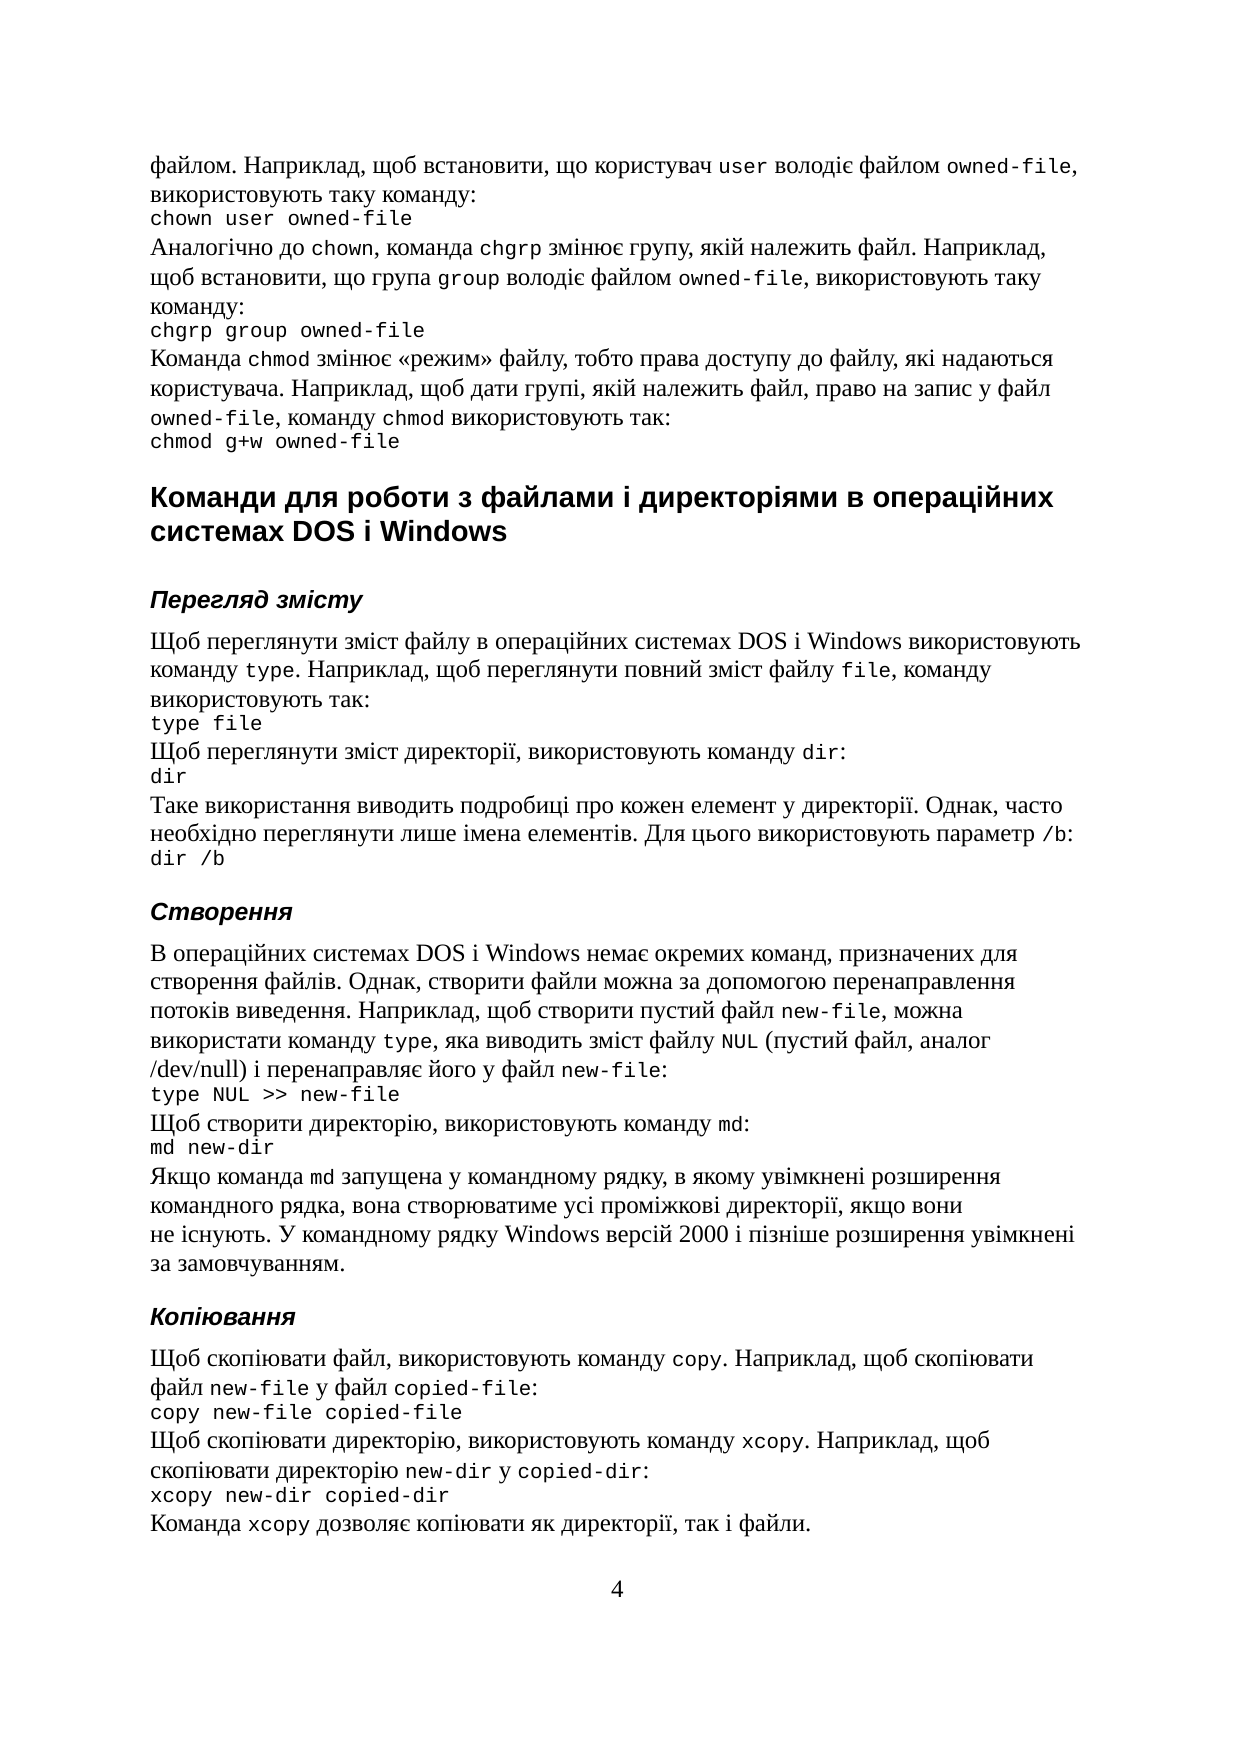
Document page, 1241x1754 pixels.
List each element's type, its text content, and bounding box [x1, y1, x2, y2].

text type file [150, 713, 1090, 736]
text Якщо команда md запущена у командному рядку, в якому увімкнені розширення командного рядка, вона створюватиме усі проміжкові директорії, якщо вони не існують. У командному рядку Windows версій 2000 і пізніше розширення увімкнені за замовчуванням. [150, 1161, 1090, 1277]
text xcopy new-dir copied-dir [150, 1485, 1090, 1508]
subtitle Створення [150, 897, 1090, 925]
text chown user owned-file [150, 208, 1090, 232]
subtitle Команди для роботи з файлами і директоріями в операційних системах DOS і Windows [150, 480, 1090, 547]
text md new-dir [150, 1137, 1090, 1161]
text Щоб створити директорію, використовують команду md: [150, 1108, 1090, 1137]
text chmod g+w owned-file [150, 431, 1090, 455]
text Щоб переглянути зміст директорії, використовують команду dir: [150, 736, 1090, 766]
text Команда xcopy дозволяє копіювати як директорії, так і файли. [150, 1508, 1090, 1538]
subtitle Копіювання [150, 1302, 1090, 1330]
text Аналогічно до chown, команда chgrp змінює групу, якій належить файл. Наприклад, щоб встановити, що група group володіє файлом owned-file, використовують таку команду: [150, 232, 1090, 320]
text type NUL >> new-file [150, 1084, 1090, 1108]
text Щоб переглянути зміст файлу в операційних системах DOS і Windows використовують команду type. Наприклад, щоб переглянути повний зміст файлу file, команду використовують так: [150, 626, 1090, 713]
text dir /b [150, 848, 1090, 872]
text В операційних системах DOS і Windows немає окремих команд, призначених для створення файлів. Однак, створити файли можна за допомогою перенаправлення потоків виведення. Наприклад, щоб створити пустий файл new-file, можна використати команду type, яка виводить зміст файлу NUL (пустий файл, аналог /dev/null) і перенаправляє його у файл new-file: [150, 938, 1090, 1084]
text Команда chmod змінює «режим» файлу, тобто права доступу до файлу, які надаються користувача. Наприклад, щоб дати групі, якій належить файл, право на запис у файл owned-file, команду chmod використовують так: [150, 343, 1090, 431]
text copy new-file copied-file [150, 1402, 1090, 1426]
subtitle Перегляд змісту [150, 585, 1090, 613]
text dir [150, 766, 1090, 790]
text файлом. Наприклад, щоб встановити, що користувач user володіє файлом owned-file, використовують таку команду: [150, 150, 1090, 208]
text chgrp group owned-file [150, 320, 1090, 343]
text Щоб скопіювати файл, використовують команду copy. Наприклад, щоб скопіювати файл new-file у файл copied-file: [150, 1343, 1090, 1402]
text Таке використання виводить подробиці про кожен елемент у директорії. Однак, часто необхідно переглянути лише імена елементів. Для цього використовують параметр /b: [150, 790, 1090, 848]
text Щоб скопіювати директорію, використовують команду xcopy. Наприклад, щоб скопіювати директорію new-dir у copied-dir: [150, 1426, 1090, 1485]
